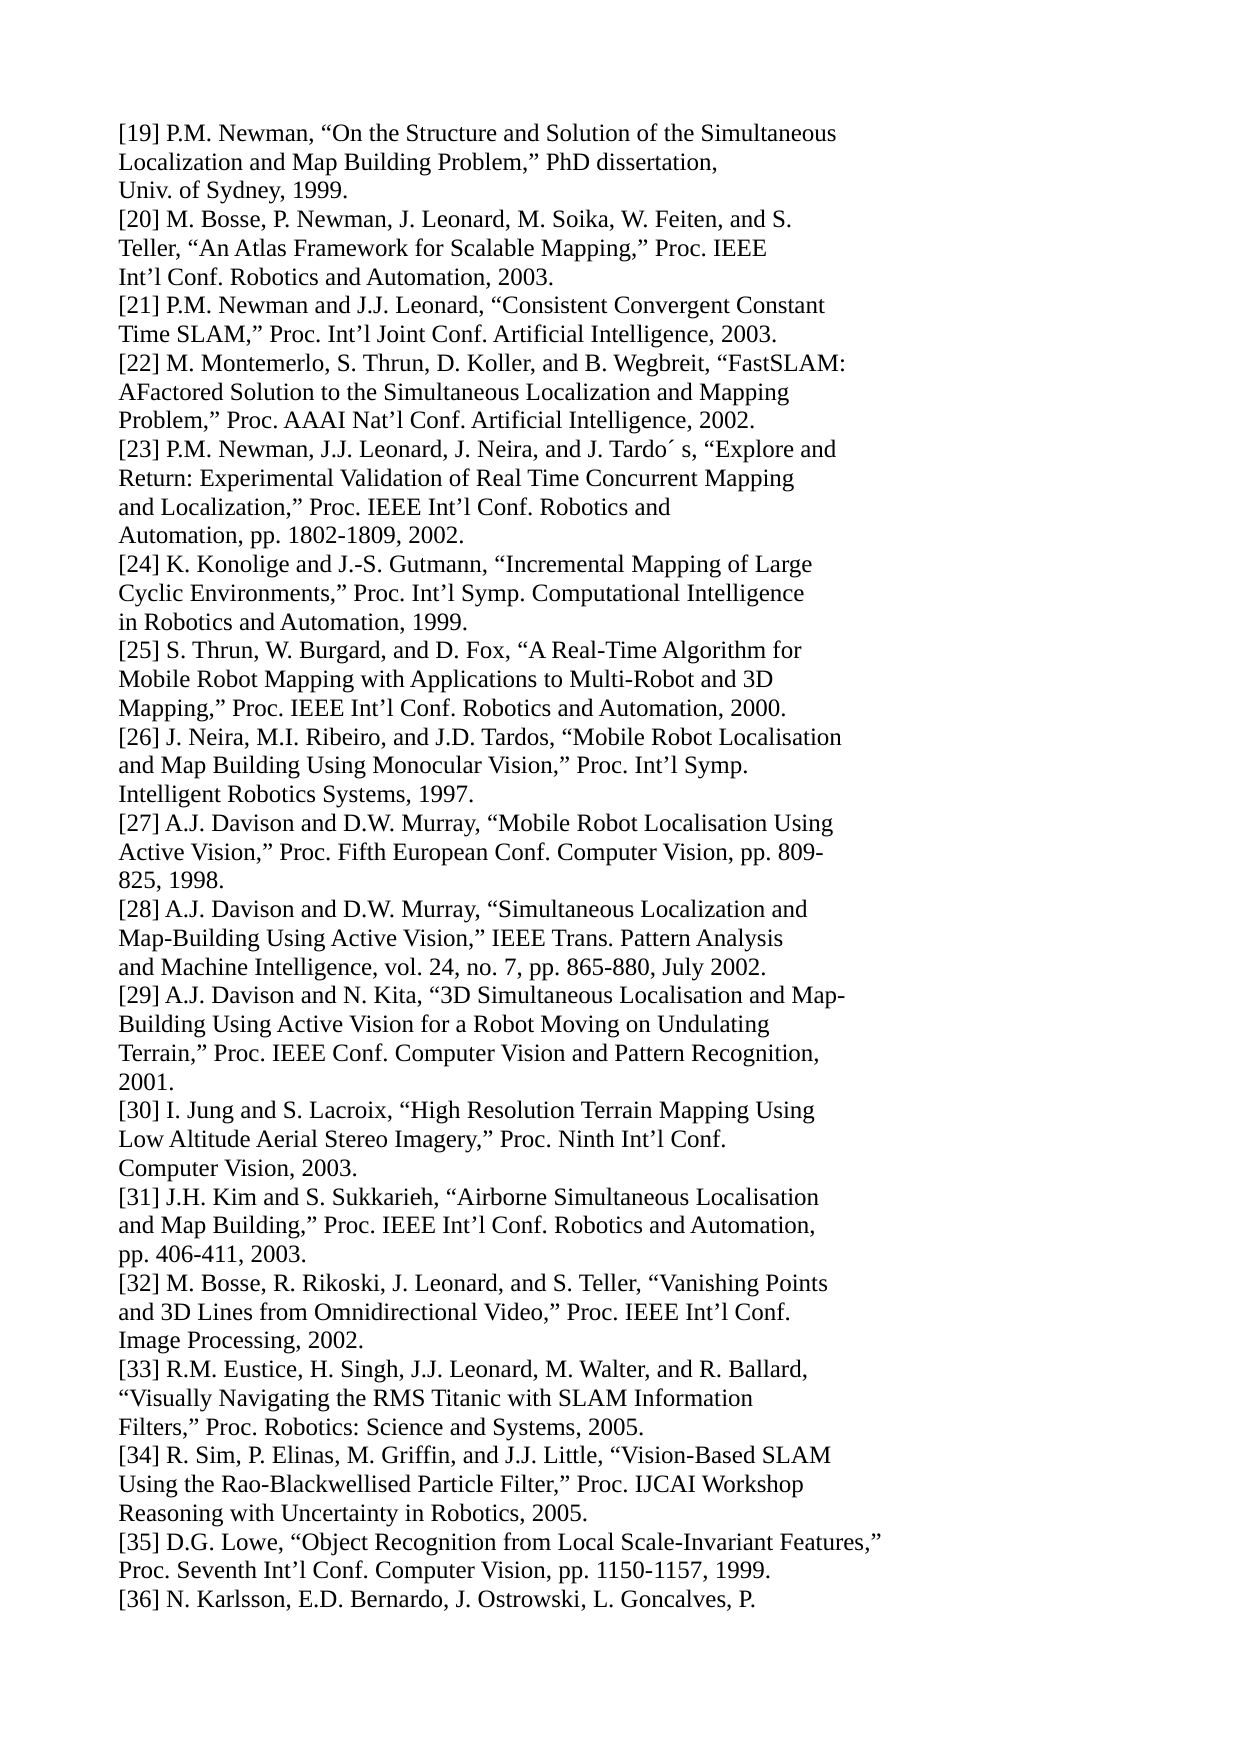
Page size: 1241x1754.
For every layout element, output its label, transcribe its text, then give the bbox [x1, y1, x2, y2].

text [20] M. Bosse, P. Newman, J. Leonard, M. Soika, W. Feiten, and S. [118, 204, 1122, 233]
text Univ. of Sydney, 1999. [118, 176, 1122, 204]
text [28] A.J. Davison and D.W. Murray, “Simultaneous Localization and [118, 894, 1122, 923]
text [31] J.H. Kim and S. Sukkarieh, “Airborne Simultaneous Localisation [118, 1182, 1122, 1211]
text Building Using Active Vision for a Robot Moving on Undulating [118, 1009, 1122, 1038]
text Int’l Conf. Robotics and Automation, 2003. [118, 262, 1122, 291]
text and Localization,” Proc. IEEE Int’l Conf. Robotics and [118, 492, 1122, 521]
text Intelligent Robotics Systems, 1997. [118, 779, 1122, 808]
text [34] R. Sim, P. Elinas, M. Griffin, and J.J. Little, “Vision-Based SLAM [118, 1441, 1122, 1469]
text and 3D Lines from Omnidirectional Video,” Proc. IEEE Int’l Conf. [118, 1297, 1122, 1326]
text Problem,” Proc. AAAI Nat’l Conf. Artificial Intelligence, 2002. [118, 406, 1122, 434]
text pp. 406-411, 2003. [118, 1239, 1122, 1268]
text Image Processing, 2002. [118, 1326, 1122, 1354]
text 2001. [118, 1067, 1122, 1096]
text [29] A.J. Davison and N. Kita, “3D Simultaneous Localisation and Map- [118, 981, 1122, 1009]
text 825, 1998. [118, 866, 1122, 894]
text in Robotics and Automation, 1999. [118, 607, 1122, 636]
text Using the Rao-Blackwellised Particle Filter,” Proc. IJCAI Workshop [118, 1469, 1122, 1498]
text “Visually Navigating the RMS Titanic with SLAM Information [118, 1383, 1122, 1412]
text [26] J. Neira, M.I. Ribeiro, and J.D. Tardos, “Mobile Robot Localisation [118, 722, 1122, 751]
text Low Altitude Aerial Stereo Imagery,” Proc. Ninth Int’l Conf. [118, 1124, 1122, 1153]
text [25] S. Thrun, W. Burgard, and D. Fox, “A Real-Time Algorithm for [118, 636, 1122, 664]
text Active Vision,” Proc. Fifth European Conf. Computer Vision, pp. 809- [118, 837, 1122, 866]
text Reasoning with Uncertainty in Robotics, 2005. [118, 1498, 1122, 1527]
text Computer Vision, 2003. [118, 1153, 1122, 1182]
text [19] P.M. Newman, “On the Structure and Solution of the Simultaneous [118, 118, 1122, 147]
text Mapping,” Proc. IEEE Int’l Conf. Robotics and Automation, 2000. [118, 693, 1122, 722]
text AFactored Solution to the Simultaneous Localization and Mapping [118, 377, 1122, 406]
text Cyclic Environments,” Proc. Int’l Symp. Computational Intelligence [118, 578, 1122, 607]
text [35] D.G. Lowe, “Object Recognition from Local Scale-Invariant Features,” [118, 1527, 1122, 1556]
text [21] P.M. Newman and J.J. Leonard, “Consistent Convergent Constant [118, 291, 1122, 319]
text [22] M. Montemerlo, S. Thrun, D. Koller, and B. Wegbreit, “FastSLAM: [118, 348, 1122, 377]
text [30] I. Jung and S. Lacroix, “High Resolution Terrain Mapping Using [118, 1096, 1122, 1124]
text Proc. Seventh Int’l Conf. Computer Vision, pp. 1150-1157, 1999. [118, 1556, 1122, 1584]
text [36] N. Karlsson, E.D. Bernardo, J. Ostrowski, L. Goncalves, P. [118, 1584, 1122, 1613]
text Terrain,” Proc. IEEE Conf. Computer Vision and Pattern Recognition, [118, 1038, 1122, 1067]
text Return: Experimental Validation of Real Time Concurrent Mapping [118, 463, 1122, 492]
text Mobile Robot Mapping with Applications to Multi-Robot and 3D [118, 664, 1122, 693]
text [24] K. Konolige and J.-S. Gutmann, “Incremental Mapping of Large [118, 549, 1122, 578]
text [33] R.M. Eustice, H. Singh, J.J. Leonard, M. Walter, and R. Ballard, [118, 1354, 1122, 1383]
text Localization and Map Building Problem,” PhD dissertation, [118, 147, 1122, 176]
text and Map Building Using Monocular Vision,” Proc. Int’l Symp. [118, 751, 1122, 779]
text Map-Building Using Active Vision,” IEEE Trans. Pattern Analysis [118, 923, 1122, 952]
text [32] M. Bosse, R. Rikoski, J. Leonard, and S. Teller, “Vanishing Points [118, 1268, 1122, 1297]
text and Machine Intelligence, vol. 24, no. 7, pp. 865-880, July 2002. [118, 952, 1122, 981]
text Time SLAM,” Proc. Int’l Joint Conf. Artificial Intelligence, 2003. [118, 319, 1122, 348]
text [23] P.M. Newman, J.J. Leonard, J. Neira, and J. Tardo´ s, “Explore and [118, 434, 1122, 463]
text and Map Building,” Proc. IEEE Int’l Conf. Robotics and Automation, [118, 1211, 1122, 1239]
text Teller, “An Atlas Framework for Scalable Mapping,” Proc. IEEE [118, 233, 1122, 262]
text Automation, pp. 1802-1809, 2002. [118, 521, 1122, 549]
text [27] A.J. Davison and D.W. Murray, “Mobile Robot Localisation Using [118, 808, 1122, 837]
text Filters,” Proc. Robotics: Science and Systems, 2005. [118, 1412, 1122, 1441]
